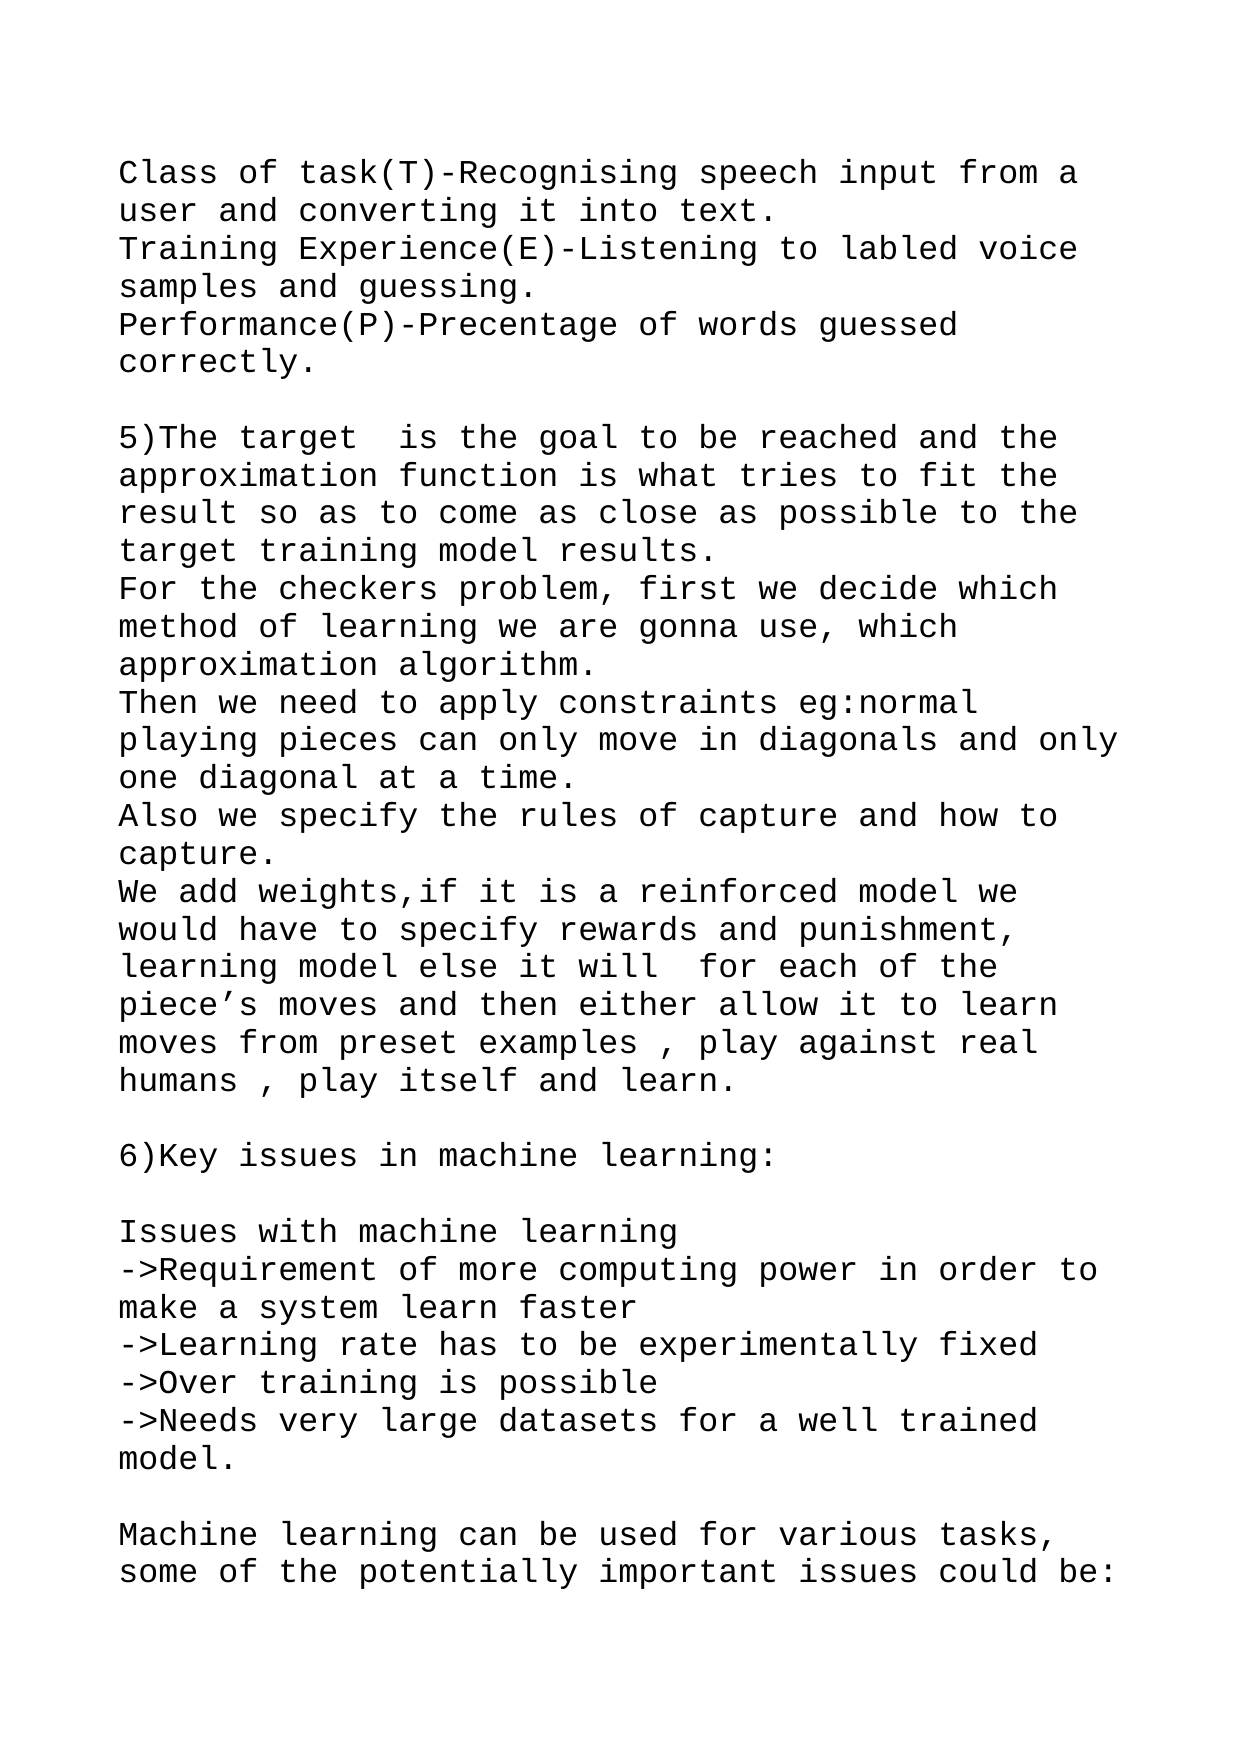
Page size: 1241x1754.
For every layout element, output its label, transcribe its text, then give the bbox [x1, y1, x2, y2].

text 6)Key issues in machine learning: [118, 1139, 1122, 1177]
text Class of task(T)-Recognising speech input from a user and converting it into text. [118, 156, 1122, 232]
text ->Over training is possible [118, 1366, 1122, 1404]
text Machine learning can be used for various tasks, some of the potentially important issues could be: [118, 1517, 1122, 1593]
text Performance(P)-Precentage of words guessed correctly. [118, 307, 1122, 383]
text Also we specify the rules of capture and how to capture. [118, 799, 1122, 874]
text For the checkers problem, first we decide which method of learning we are gonna use, which approximation algorithm. [118, 572, 1122, 685]
text We add weights,if it is a reinforced model we would have to specify rewards and punishment, learning model else it will for each of the piece’s moves and then either allow it to learn moves from preset examples , play against real humans , play itself and learn. [118, 874, 1122, 1101]
text Training Experience(E)-Listening to labled voice samples and guessing. [118, 232, 1122, 307]
text Then we need to apply constraints eg:normal playing pieces can only move in diagonals and only one diagonal at a time. [118, 685, 1122, 799]
text ->Needs very large datasets for a well trained model. [118, 1404, 1122, 1479]
text ->Requirement of more computing power in order to make a system learn faster [118, 1252, 1122, 1328]
text ->Learning rate has to be experimentally fixed [118, 1328, 1122, 1366]
text 5)The target is the goal to be reached and the approximation function is what tries to fit the result so as to come as close as possible to the target training model results. [118, 421, 1122, 572]
text Issues with machine learning [118, 1215, 1122, 1252]
